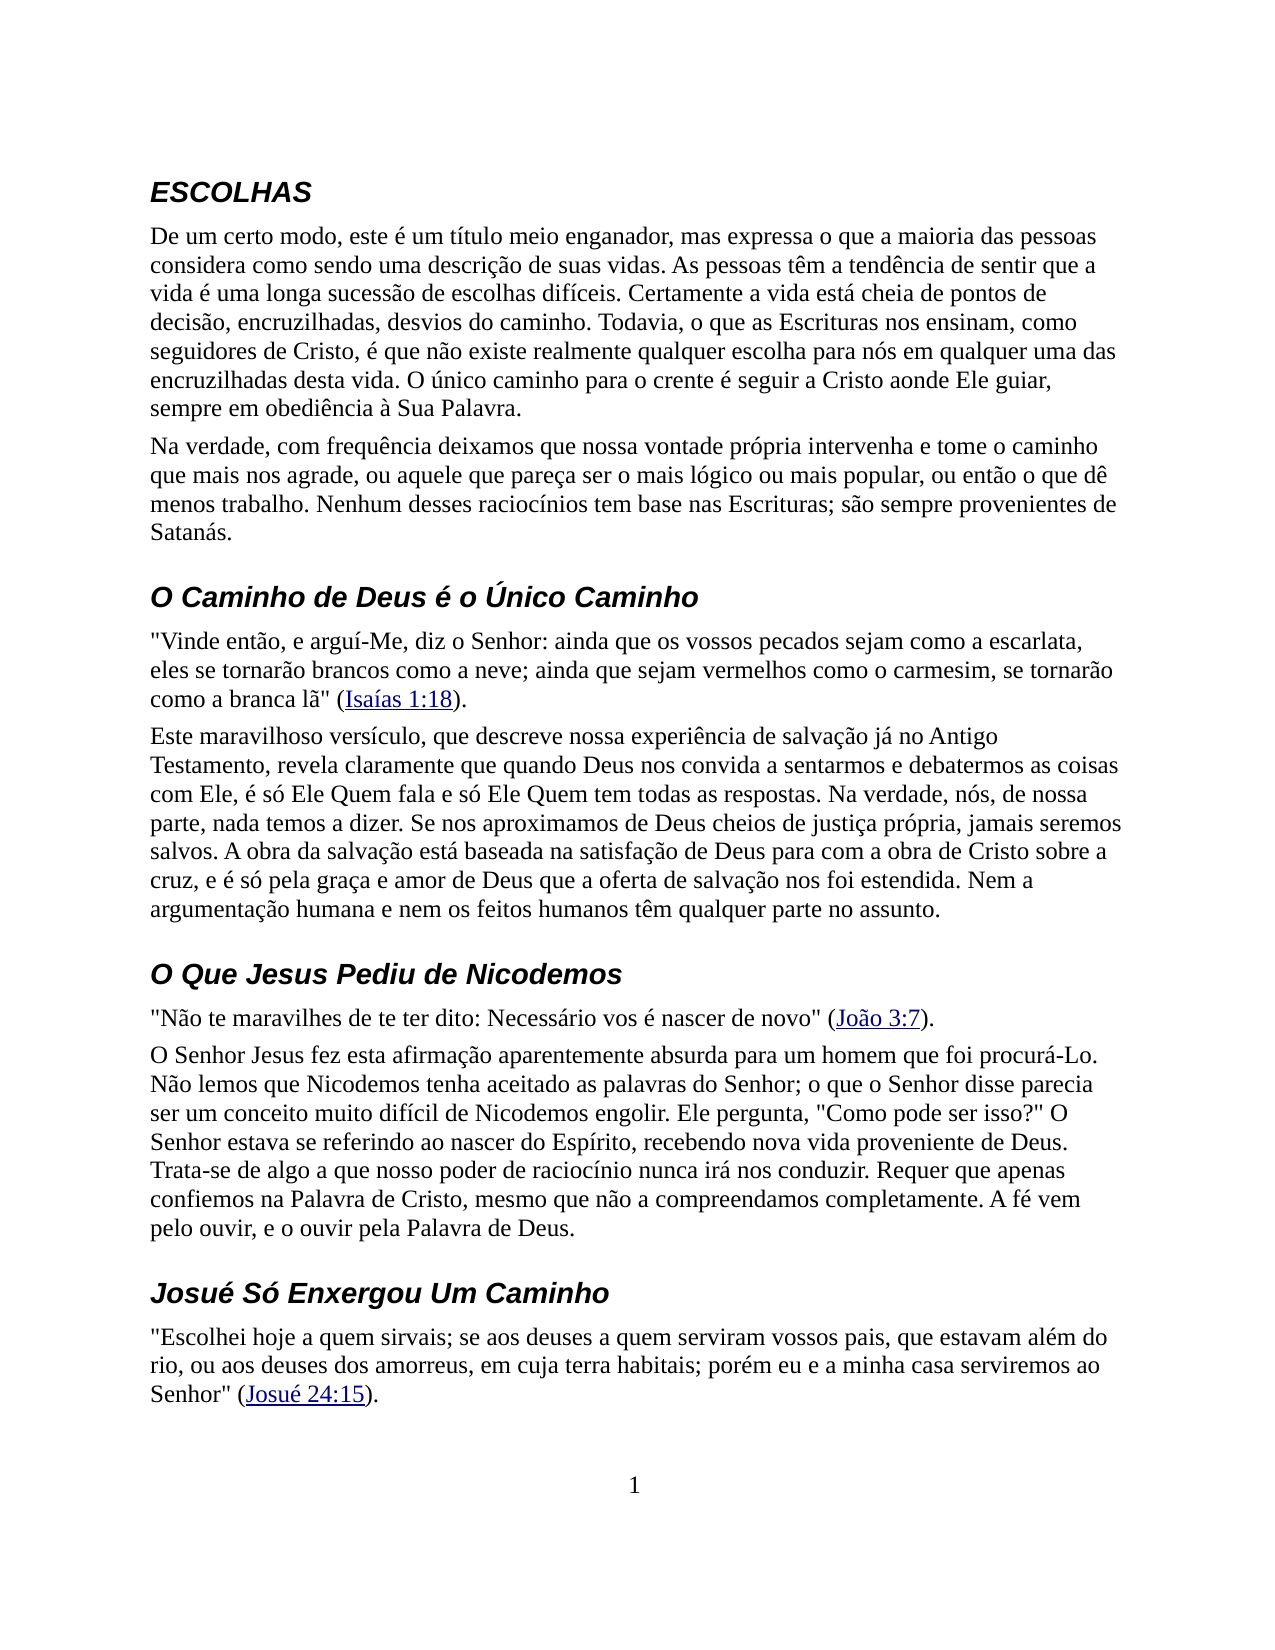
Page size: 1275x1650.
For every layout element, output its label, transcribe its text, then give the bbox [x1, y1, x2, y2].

subtitle O Que Jesus Pediu de Nicodemos [150, 957, 1125, 990]
text "Não te maravilhes de te ter dito: Necessário vos é nascer de novo" (João 3:7). [150, 1003, 1125, 1031]
subtitle Josué Só Enxergou Um Caminho [150, 1276, 1125, 1309]
text Este maravilhoso versículo, que descreve nossa experiência de salvação já no Antigo Testamento, revela claramente que quando Deus nos convida a sentarmos e debatermos as coisas com Ele, é só Ele Quem fala e só Ele Quem tem todas as respostas. Na verdade, nós, de nossa parte, nada temos a dizer. Se nos aproximamos de Deus cheios de justiça própria, jamais seremos salvos. A obra da salvação está baseada na satisfação de Deus para com a obra de Cristo sobre a cruz, e é só pela graça e amor de Deus que a oferta de salvação nos foi estendida. Nem a argumentação humana e nem os feitos humanos têm qualquer parte no assunto. [150, 721, 1125, 923]
text De um certo modo, este é um título meio enganador, mas expressa o que a maioria das pessoas considera como sendo uma descrição de suas vidas. As pessoas têm a tendência de sentir que a vida é uma longa sucessão de escolhas difíceis. Certamente a vida está cheia de pontos de decisão, encruzilhadas, desvios do caminho. Todavia, o que as Escrituras nos ensinam, como seguidores de Cristo, é que não existe realmente qualquer escolha para nós em qualquer uma das encruzilhadas desta vida. O único caminho para o crente é seguir a Cristo aonde Ele guiar, sempre em obediência à Sua Palavra. [150, 221, 1125, 422]
text "Escolhei hoje a quem sirvais; se aos deuses a quem serviram vossos pais, que estavam além do rio, ou aos deuses dos amorreus, em cuja terra habitais; porém eu e a minha casa serviremos ao Senhor" (Josué 24:15). [150, 1322, 1125, 1408]
text Na verdade, com frequência deixamos que nossa vontade própria intervenha e tome o caminho que mais nos agrade, ou aquele que pareça ser o mais lógico ou mais popular, ou então o que dê menos trabalho. Nenhum desses raciocínios tem base nas Escrituras; são sempre provenientes de Satanás. [150, 431, 1125, 546]
subtitle ESCOLHAS [150, 175, 1125, 208]
subtitle O Caminho de Deus é o Único Caminho [150, 580, 1125, 614]
text O Senhor Jesus fez esta afirmação aparentemente absurda para um homem que foi procurá-Lo. Não lemos que Nicodemos tenha aceitado as palavras do Senhor; o que o Senhor disse parecia ser um conceito muito difícil de Nicodemos engolir. Ele pergunta, "Como pode ser isso?" O Senhor estava se referindo ao nascer do Espírito, recebendo nova vida proveniente de Deus. Trata-se de algo a que nosso poder de raciocínio nunca irá nos conduzir. Requer que apenas confiemos na Palavra de Cristo, mesmo que não a compreendamos completamente. A fé vem pelo ouvir, e o ouvir pela Palavra de Deus. [150, 1040, 1125, 1242]
text "Vinde então, e arguí-Me, diz o Senhor: ainda que os vossos pecados sejam como a escarlata, eles se tornarão brancos como a neve; ainda que sejam vermelhos como o carmesim, se tornarão como a branca lã" (Isaías 1:18). [150, 626, 1125, 712]
